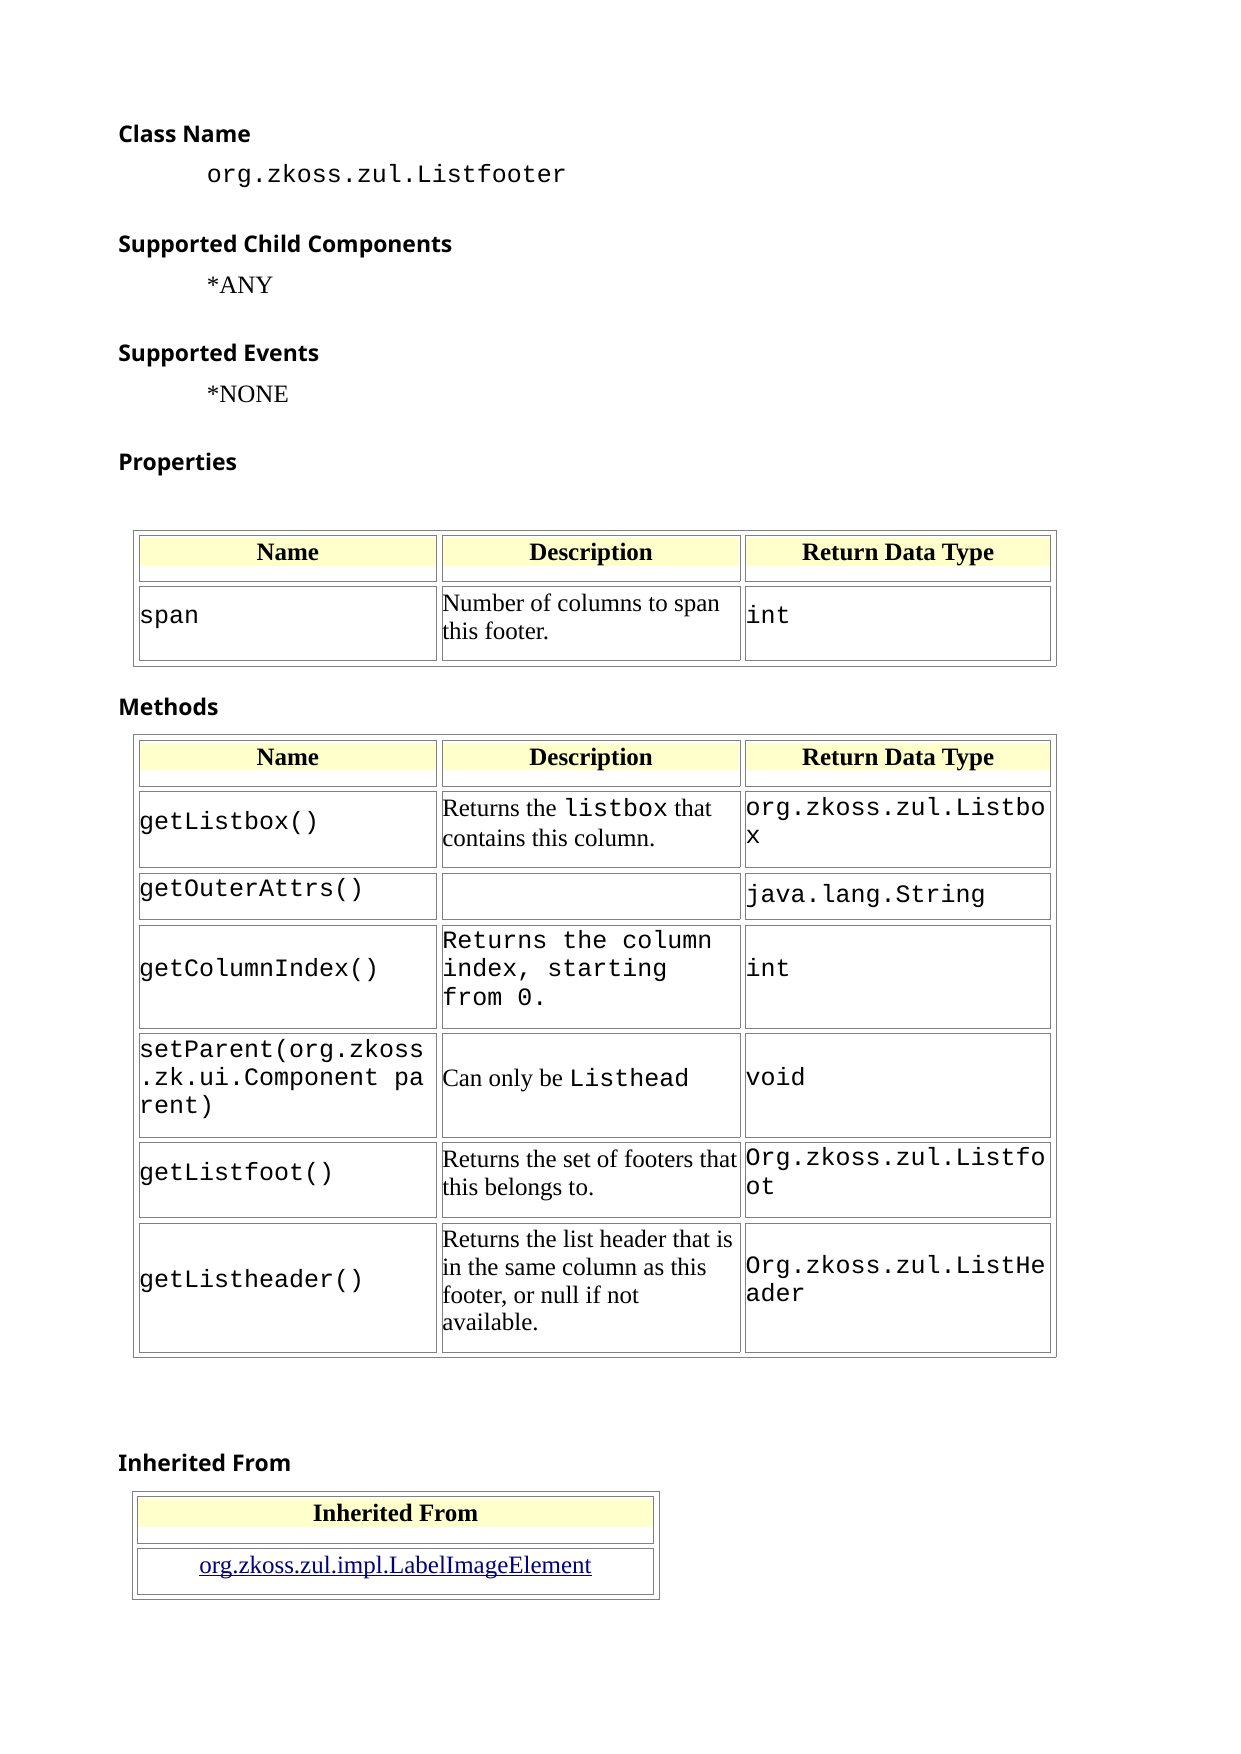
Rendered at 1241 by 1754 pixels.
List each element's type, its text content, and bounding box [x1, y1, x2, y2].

table_cell Org.zkoss.zul.Listfoot [743, 1137, 1053, 1217]
table_header Return Data Type [743, 735, 1053, 786]
subtitle Methods [118, 691, 1122, 722]
table_cell org.zkoss.zul.Listbox [743, 786, 1053, 867]
table_cell getListbox() [136, 786, 439, 867]
subtitle Inherited From [118, 1447, 1122, 1478]
table_header Return Data Type [743, 531, 1053, 581]
table_cell java.lang.String [743, 867, 1053, 919]
table_cell Returns the listbox that contains this column. [439, 786, 742, 867]
table_cell Returns the list header that is in the same column as this footer, or null if not available. [439, 1217, 742, 1352]
table_cell Returns the set of footers that this belongs to. [439, 1137, 742, 1217]
table_cell getListfoot() [136, 1137, 439, 1217]
table_cell getOuterAttrs() [136, 867, 439, 919]
text *NONE [207, 380, 1122, 408]
table_header Description [439, 735, 742, 786]
table_cell int [743, 919, 1053, 1028]
subtitle Properties [118, 446, 1122, 477]
table_cell setParent(org.zkoss.zk.ui.Component parent) [136, 1028, 439, 1137]
table_header Name [136, 735, 439, 786]
table_header Description [439, 531, 742, 581]
table_cell Number of columns to span this footer. [439, 581, 742, 660]
table_cell [443, 874, 740, 919]
table_header Inherited From [134, 1492, 656, 1542]
table_cell void [743, 1028, 1053, 1137]
table_cell org.zkoss.zul.impl.LabelImageElement [134, 1543, 656, 1594]
subtitle Supported Child Components [118, 228, 1122, 259]
table_cell getColumnIndex() [136, 919, 439, 1028]
text org.zkoss.zul.Listfooter [207, 162, 1122, 190]
subtitle Supported Events [118, 337, 1122, 368]
table_cell [439, 867, 742, 919]
table_cell getListheader() [136, 1217, 439, 1352]
subtitle Class Name [118, 118, 1122, 149]
text *ANY [207, 271, 1122, 299]
table_header Name [136, 531, 439, 581]
table_cell Returns the column index, starting from 0. [439, 919, 742, 1028]
table_cell Org.zkoss.zul.ListHeader [743, 1217, 1053, 1352]
table_cell int [743, 581, 1053, 660]
table_cell Can only be Listhead [439, 1028, 742, 1137]
table_cell span [136, 581, 439, 660]
